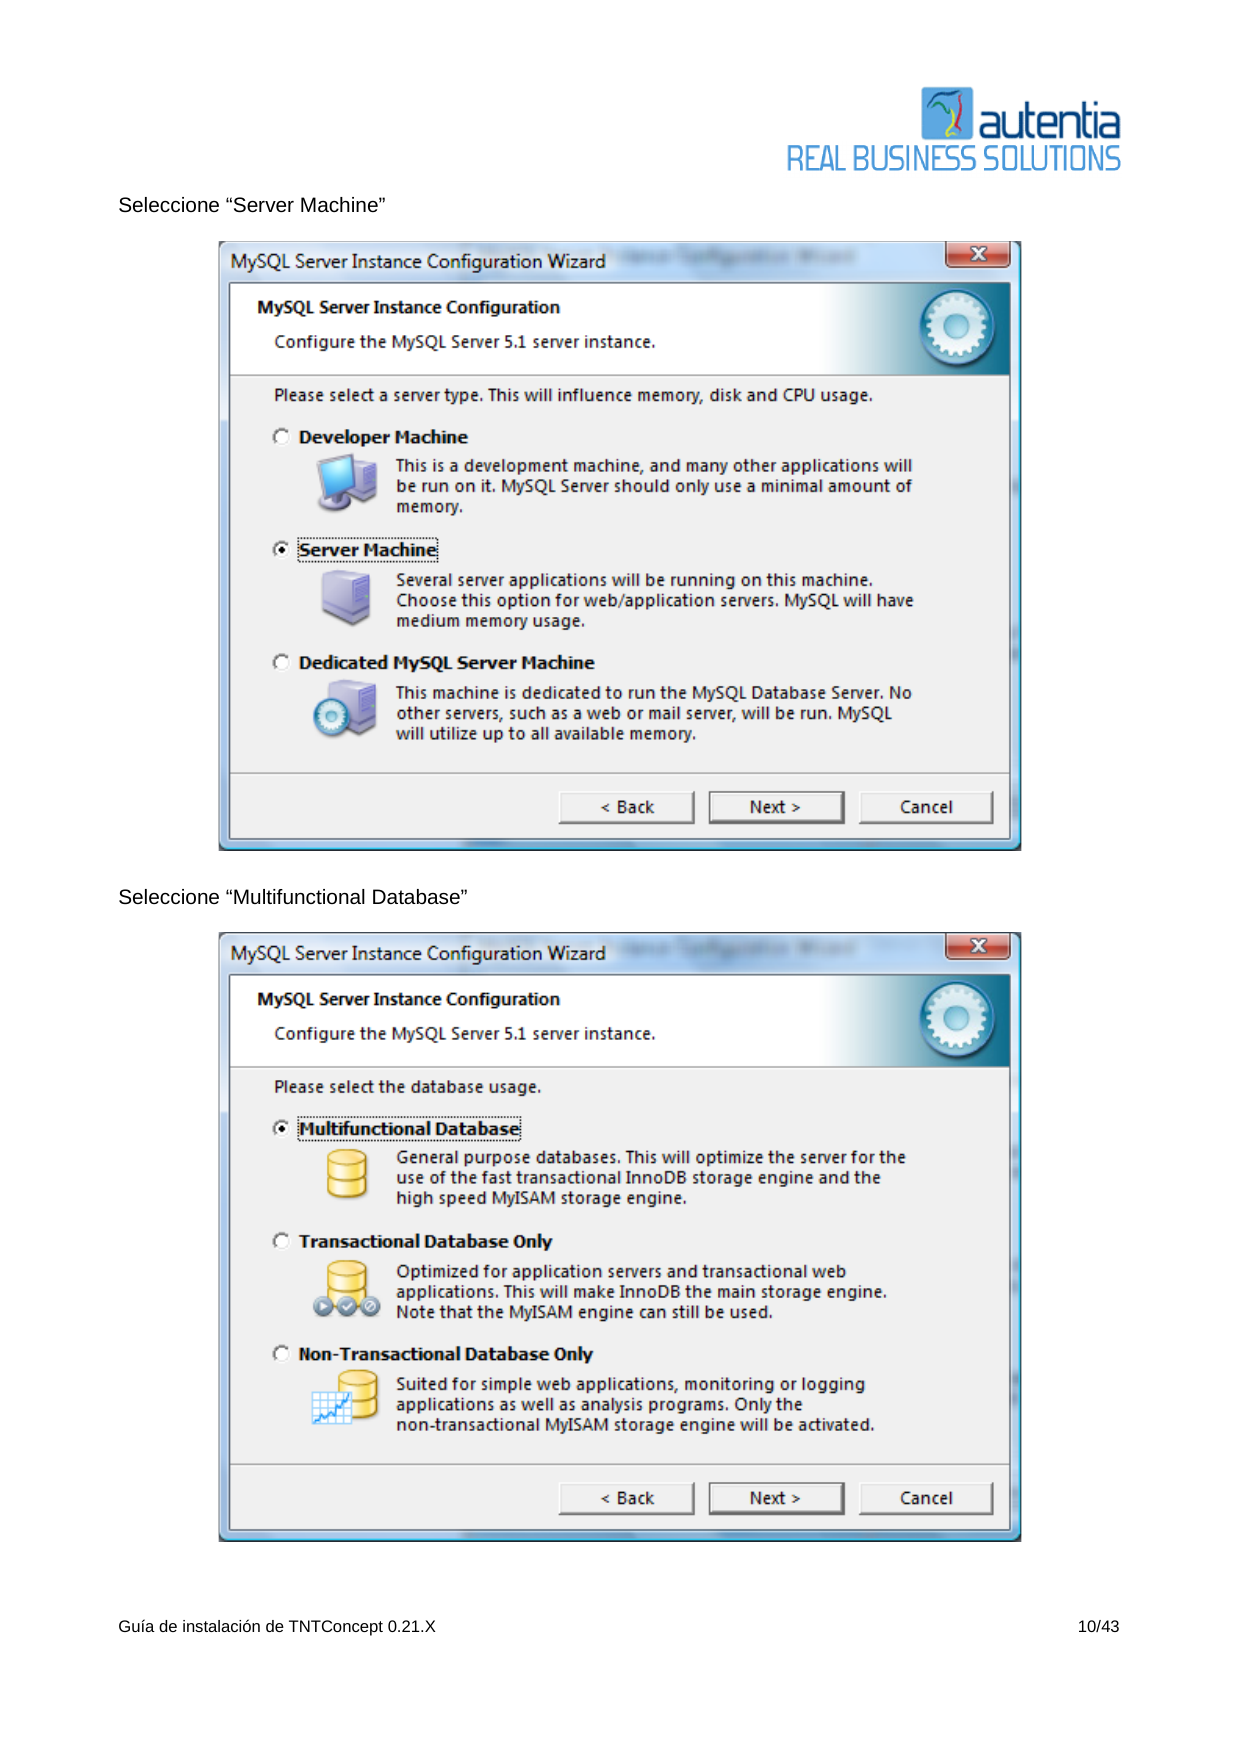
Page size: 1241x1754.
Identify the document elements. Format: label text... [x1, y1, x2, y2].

picture [782, 85, 1123, 178]
picture [218, 241, 1022, 851]
text Seleccione “Server Machine” [118, 194, 1122, 217]
text Seleccione “Multifunctional Database” [118, 885, 1122, 908]
picture [218, 932, 1022, 1542]
